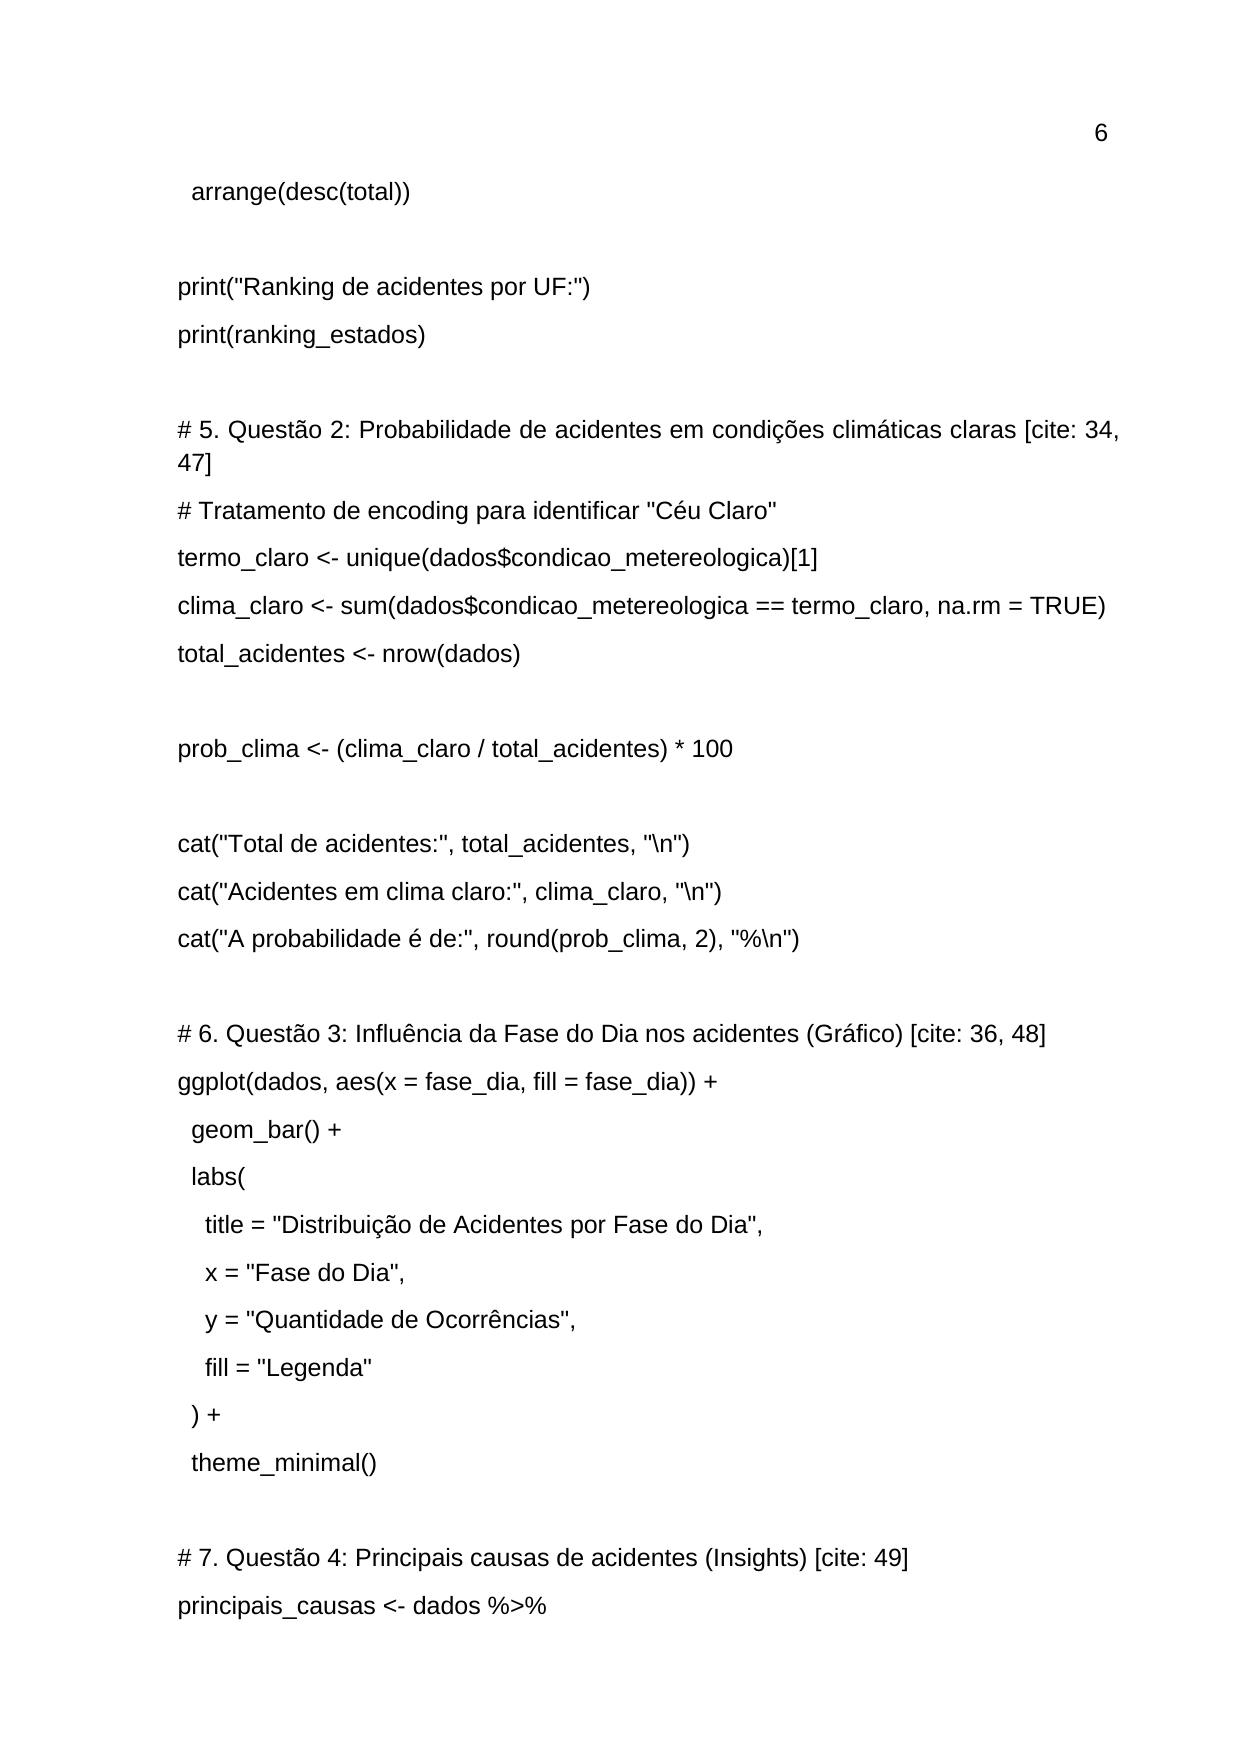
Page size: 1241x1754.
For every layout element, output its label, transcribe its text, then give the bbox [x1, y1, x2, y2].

text cat("Total de acidentes:", total_acidentes, "\n") [177, 829, 1122, 858]
text principais_causas <- dados %>% [177, 1591, 1122, 1619]
text ) + [177, 1400, 1122, 1429]
text theme_minimal() [177, 1448, 1122, 1477]
text title = "Distribuição de Acidentes por Fase do Dia", [177, 1210, 1122, 1239]
text ggplot(dados, aes(x = fase_dia, fill = fase_dia)) + [177, 1067, 1122, 1096]
text labs( [177, 1162, 1122, 1191]
text termo_claro <- unique(dados$condicao_metereologica)[1] [177, 543, 1122, 572]
text arrange(desc(total)) [177, 177, 1122, 206]
text print("Ranking de acidentes por UF:") [177, 272, 1122, 301]
text geom_bar() + [177, 1115, 1122, 1143]
text # Tratamento de encoding para identificar "Céu Claro" [177, 496, 1122, 524]
text x = "Fase do Dia", [177, 1257, 1122, 1286]
text cat("Acidentes em clima claro:", clima_claro, "\n") [177, 877, 1122, 905]
text print(ranking_estados) [177, 320, 1122, 349]
text total_acidentes <- nrow(dados) [177, 639, 1122, 667]
text cat("A probabilidade é de:", round(prob_clima, 2), "%\n") [177, 924, 1122, 953]
text # 5. Questão 2: Probabilidade de acidentes em condições climáticas claras [cite: 34, 47] [177, 415, 1122, 477]
text fill = "Legenda" [177, 1353, 1122, 1381]
text # 7. Questão 4: Principais causas de acidentes (Insights) [cite: 49] [177, 1543, 1122, 1572]
text clima_claro <- sum(dados$condicao_metereologica == termo_claro, na.rm = TRUE) [177, 591, 1122, 620]
text prob_clima <- (clima_claro / total_acidentes) * 100 [177, 734, 1122, 763]
text # 6. Questão 3: Influência da Fase do Dia nos acidentes (Gráfico) [cite: 36, 48] [177, 1019, 1122, 1048]
text y = "Quantidade de Ocorrências", [177, 1305, 1122, 1334]
